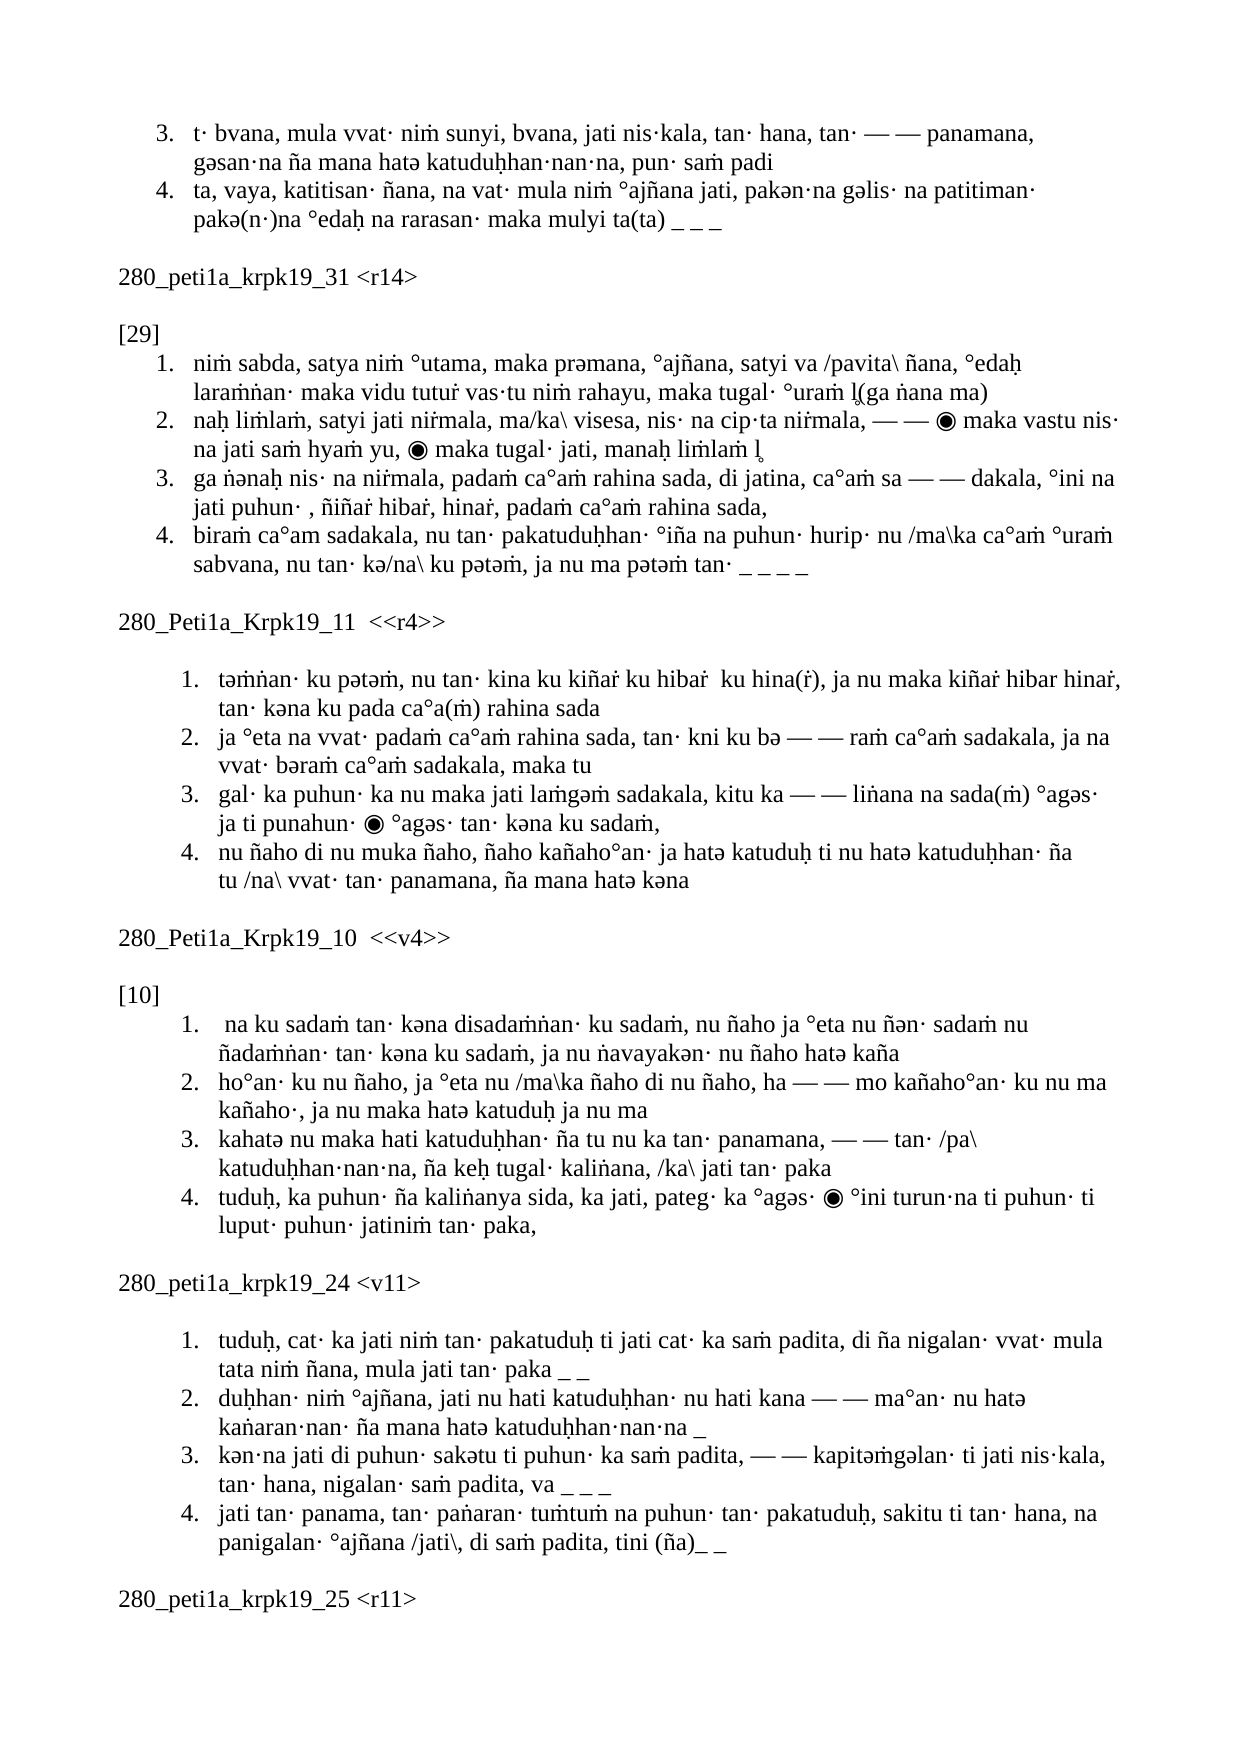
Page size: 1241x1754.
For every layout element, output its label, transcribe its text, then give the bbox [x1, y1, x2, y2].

list gal· ka puhun· ka nu maka jati laṁgәṁ sadakala, kitu ka — — liṅana na sada(ṁ) °agәs· ja ti punahun· ◉ °agәs· tan· kәna ku sadaṁ, [181, 779, 1122, 837]
text [10] [118, 981, 1122, 1009]
text [29] [118, 319, 1122, 348]
list duḥhan· niṁ °ajñana, jati nu hati katuduḥhan· nu hati kana — — ma°an· nu hatә kaṅaran·nan· ña mana hatә katuduḥhan·nan·na _ [181, 1383, 1122, 1441]
list tuduḥ, ka puhun· ña kaliṅanya sida, ka jati, pateg· ka °agәs· ◉ °ini turun·na ti puhun· ti luput· puhun· jatiniṁ tan· paka, [181, 1182, 1122, 1239]
list tuduḥ, cat· ka jati niṁ tan· pakatuduḥ ti jati cat· ka saṁ padita, di ña nigalan· vvat· mula tata niṁ ñana, mula jati tan· paka _ _ [181, 1326, 1122, 1383]
list tәṁṅan· ku pәtәṁ, nu tan· kina ku kiñaṙ ku hibaṙ ku hina(ṙ), ja nu maka kiñaṙ hibar hinaṙ, tan· kәna ku pada ca°a(ṁ) rahina sada [181, 664, 1122, 722]
list kәn·na jati di puhun· sakәtu ti puhun· ka saṁ padita, — — kapitәṁgәlan· ti jati nis·kala, tan· hana, nigalan· saṁ padita, va _ _ _ [181, 1441, 1122, 1498]
text 280_peti1a_krpk19_25 <r11> [118, 1584, 1122, 1613]
text 280_Peti1a_Krpk19_10 <<v4>> [118, 923, 1122, 952]
list ho°an· ku nu ñaho, ja °eta nu /ma\ka ñaho di nu ñaho, ha — — mo kañaho°an· ku nu ma kañaho·, ja nu maka hatә katuduḥ ja nu ma [181, 1067, 1122, 1124]
list nu ñaho di nu muka ñaho, ñaho kañaho°an· ja hatә katuduḥ ti nu hatә katuduḥhan· ña tu /na\ vvat· tan· panamana, ña mana hatә kәna [181, 837, 1122, 894]
list ta, vaya, katitisan· ñana, na vat· mula niṁ °ajñana jati, pakәn·na gәlis· na patitiman· pakә(n·)na °edaḥ na rarasan· maka mulyi ta(ta) _ _ _ [156, 176, 1122, 233]
text 280_peti1a_krpk19_31 <r14> [118, 262, 1122, 291]
list ga ṅәnaḥ nis· na niṙmala, padaṁ ca°aṁ rahina sada, di jatina, ca°aṁ sa — — dakala, °ini na jati puhun· , ñiñaṙ hibaṙ, hinaṙ, padaṁ ca°aṁ rahina sada, [156, 463, 1122, 521]
list t· bvana, mula vvat· niṁ sunyi, bvana, jati nis·kala, tan· hana, tan· — — panamana, gәsan·na ña mana hatә katuduḥhan·nan·na, pun· saṁ padi [156, 118, 1122, 176]
list jati tan· panama, tan· paṅaran· tuṁtuṁ na puhun· tan· pakatuduḥ, sakitu ti tan· hana, na panigalan· °ajñana /jati\, di saṁ padita, tini (ña)_ _ [181, 1498, 1122, 1556]
text 280_peti1a_krpk19_24 <v11> [118, 1268, 1122, 1297]
list niṁ sabda, satya niṁ °utama, maka prәmana, °ajñana, satyi va /pavita\ ñana, °edaḥ laraṁṅan· maka vidu tutuṙ vas·tu niṁ rahayu, maka tugal· °uraṁ l̥(ga ṅana ma) [156, 348, 1122, 406]
list biraṁ ca°am sadakala, nu tan· pakatuduḥhan· °iña na puhun· hurip· nu /ma\ka ca°aṁ °uraṁ sabvana, nu tan· kә/na\ ku pәtәṁ, ja nu ma pәtәṁ tan· _ _ _ _ [156, 521, 1122, 578]
text 280_Peti1a_Krpk19_11 <<r4>> [118, 607, 1122, 636]
list naḥ liṁlaṁ, satyi jati niṙmala, ma/ka\ visesa, nis· na cip·ta niṙmala, — — ◉ maka vastu nis· na jati saṁ hyaṁ yu, ◉ maka tugal· jati, manaḥ liṁlaṁ l̥ [156, 406, 1122, 463]
list na ku sadaṁ tan· kәna disadaṁṅan· ku sadaṁ, nu ñaho ja °eta nu ñәn· sadaṁ nu ñadaṁṅan· tan· kәna ku sadaṁ, ja nu ṅavayakәn· nu ñaho hatә kaña [181, 1009, 1122, 1067]
list ja °eta na vvat· padaṁ ca°aṁ rahina sada, tan· kni ku bә — — raṁ ca°aṁ sadakala, ja na vvat· bәraṁ ca°aṁ sadakala, maka tu [181, 722, 1122, 779]
list kahatә nu maka hati katuduḥhan· ña tu nu ka tan· panamana, — — tan· /pa\katuduḥhan·nan·na, ña keḥ tugal· kaliṅana, /ka\ jati tan· paka [181, 1124, 1122, 1182]
